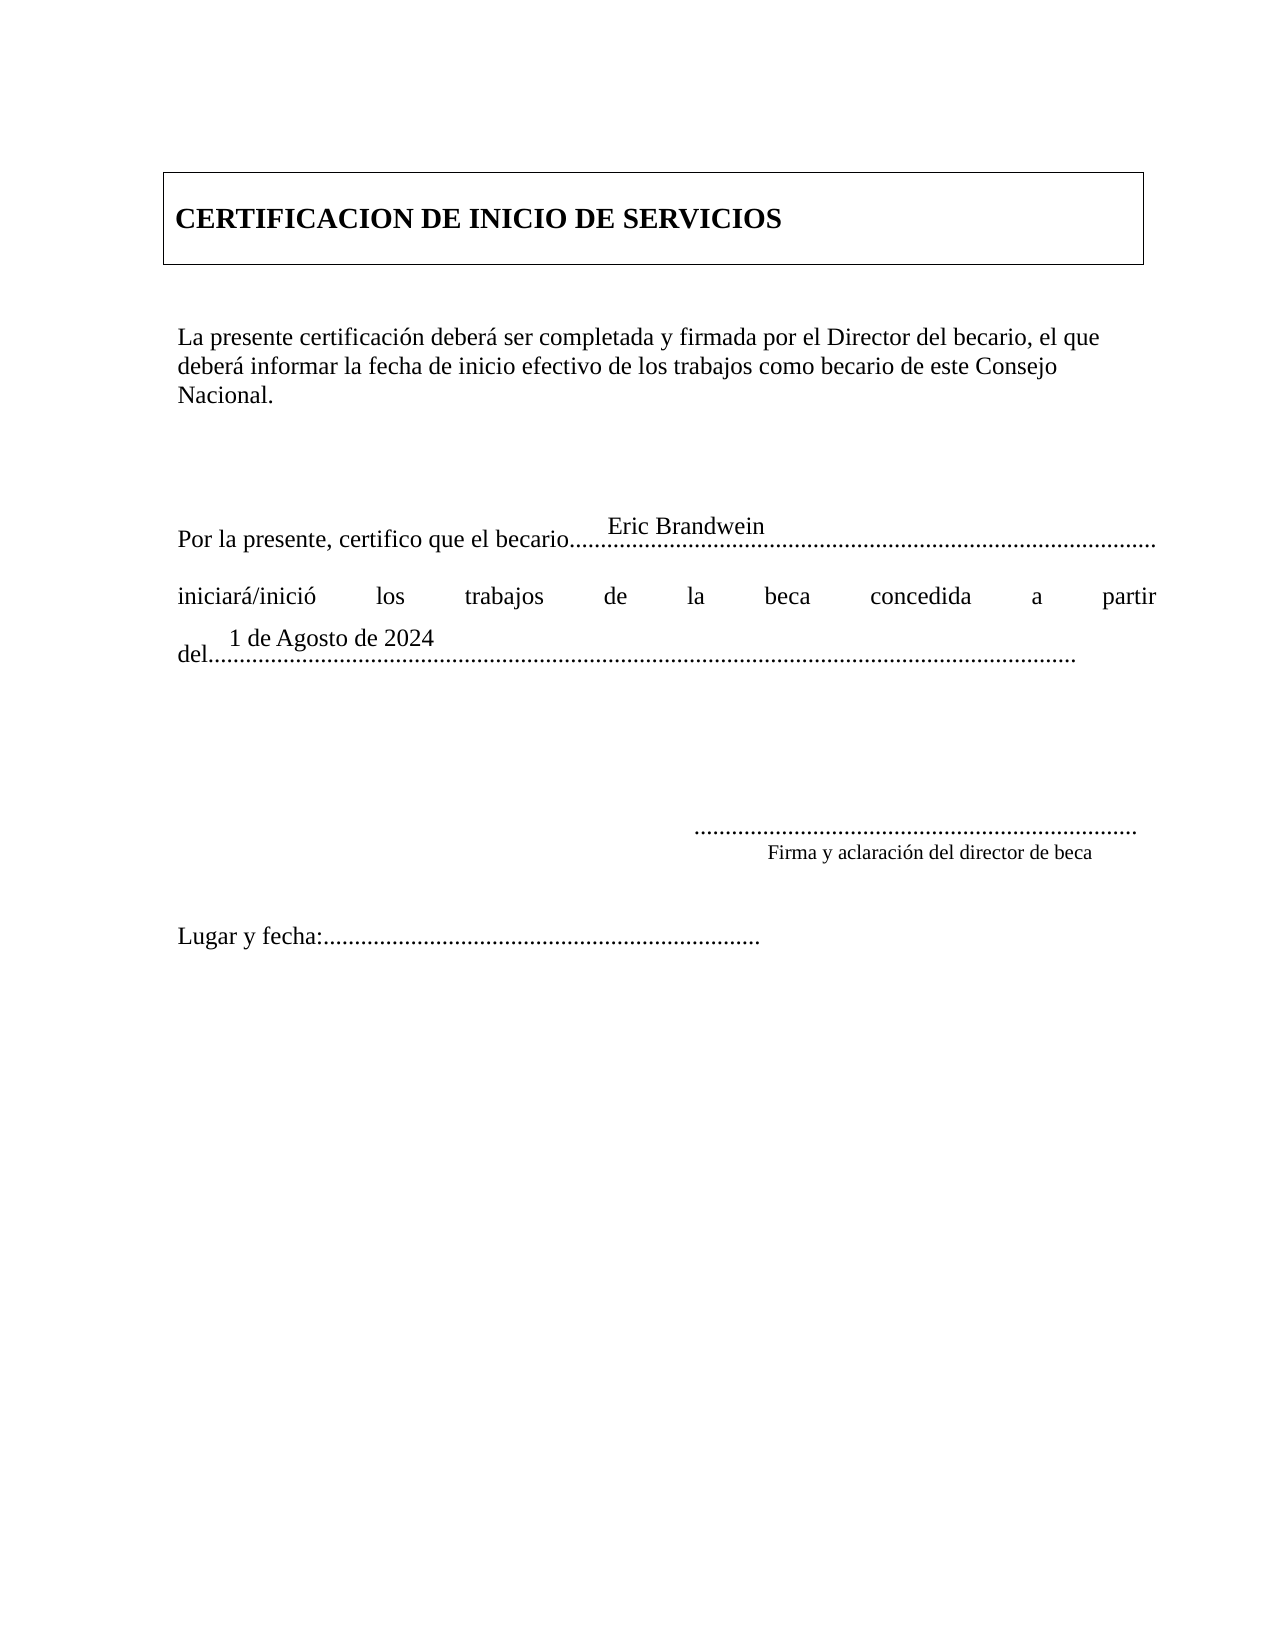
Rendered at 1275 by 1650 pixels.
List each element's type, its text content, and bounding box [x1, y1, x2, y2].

text ....................................................................... [177, 811, 1157, 840]
text Lugar y fecha:...................................................................... [177, 921, 1157, 950]
text Firma y aclaración del director de beca [177, 840, 1157, 864]
table_header CERTIFICACION DE INICIO DE SERVICIOS [164, 173, 1143, 264]
text Por la presente, certifico que el becario.............................................................................................. iniciará/inició los trabajos de la beca concedida a partir del........................................................................................................................................... [177, 524, 1157, 667]
text La presente certificación deberá ser completada y firmada por el Director del becario, el que deberá informar la fecha de inicio efectivo de los trabajos como becario de este Consejo Nacional. [177, 322, 1157, 409]
